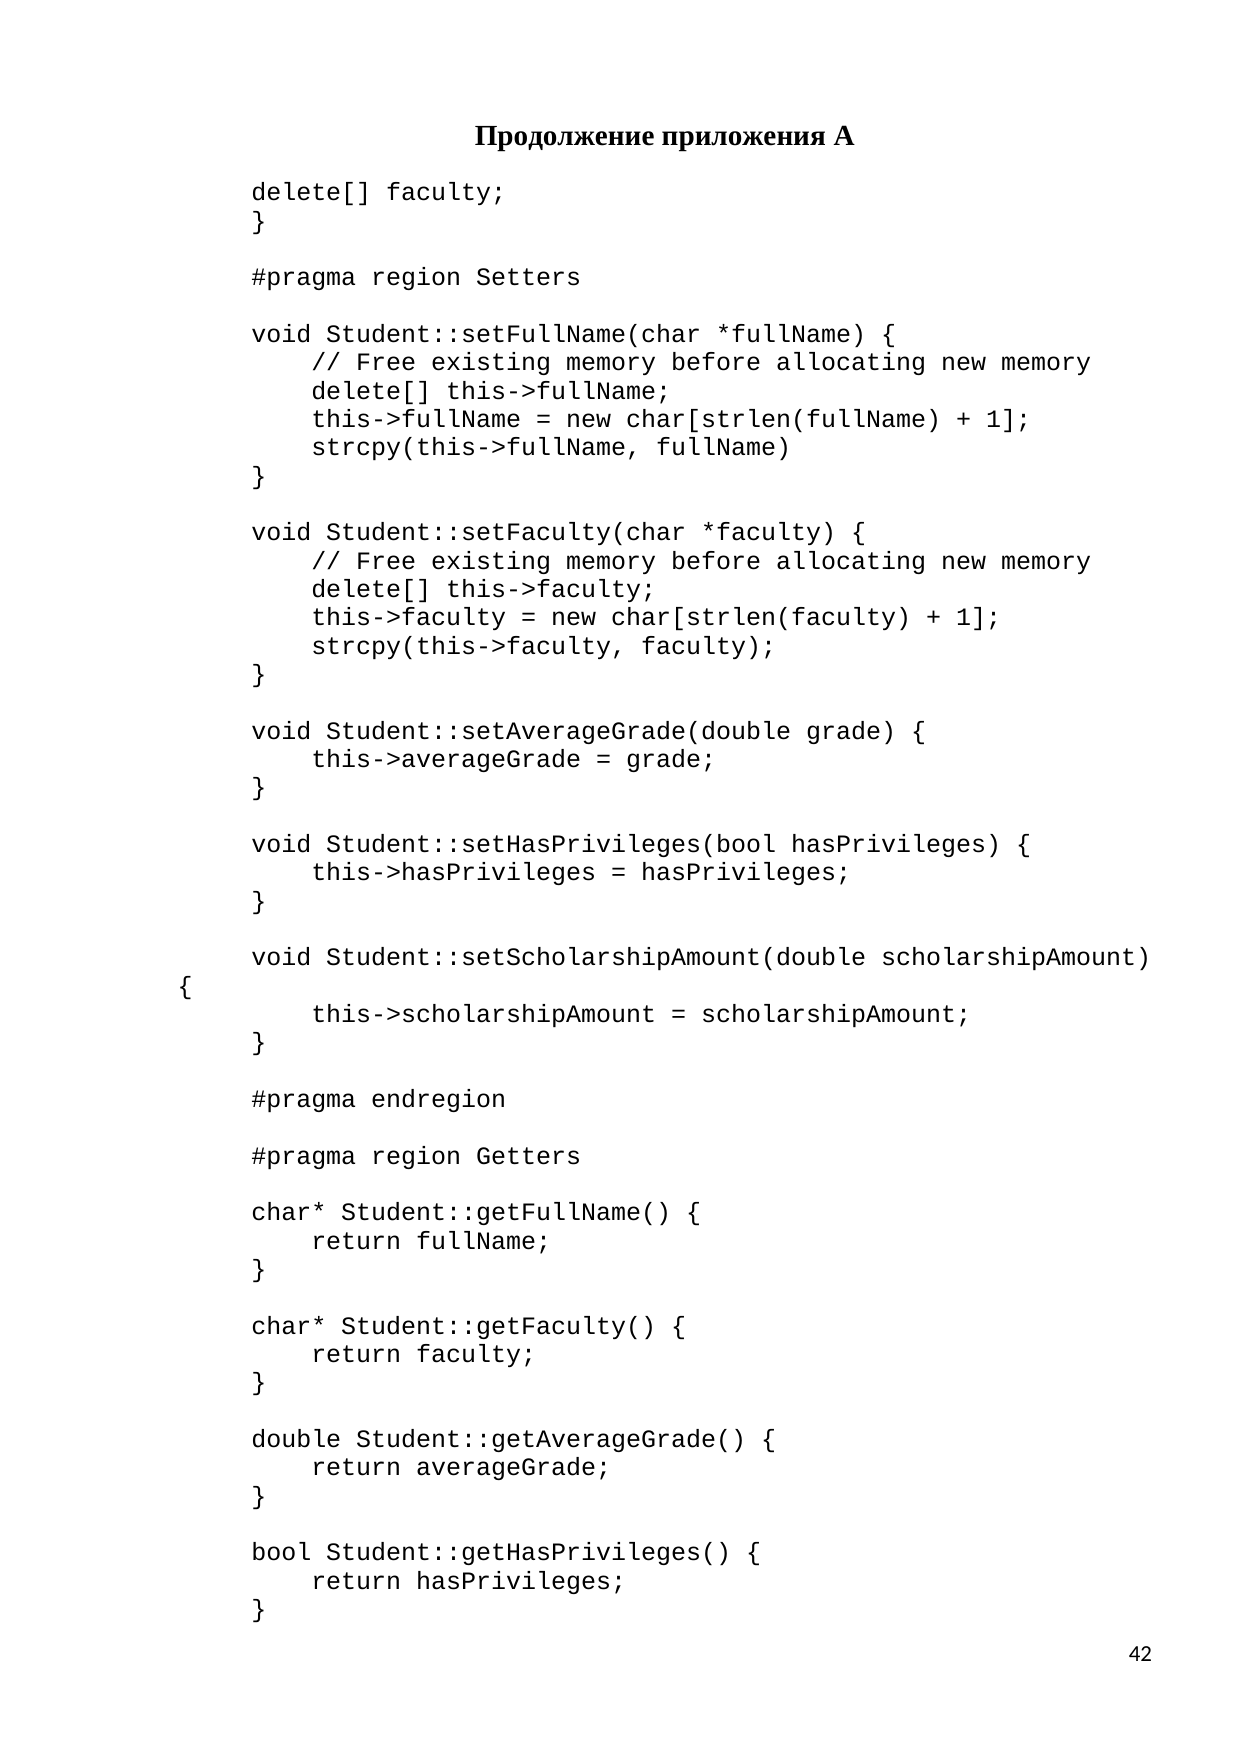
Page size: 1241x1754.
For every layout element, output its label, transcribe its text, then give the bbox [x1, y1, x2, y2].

text } [177, 662, 1152, 690]
text delete[] this->faculty; [177, 577, 1152, 605]
text #pragma region Setters [177, 265, 1152, 293]
text double Student::getAverageGrade() { [177, 1427, 1152, 1455]
text strcpy(this->faculty, faculty); [177, 633, 1152, 662]
text return fullName; [177, 1228, 1152, 1257]
text } [177, 775, 1152, 803]
text void Student::setScholarshipAmount(double scholarshipAmount) { [177, 945, 1152, 1002]
text } [177, 1370, 1152, 1398]
text } [177, 888, 1152, 917]
text } [177, 1483, 1152, 1512]
text char* Student::getFaculty() { [177, 1313, 1152, 1342]
text return averageGrade; [177, 1455, 1152, 1483]
text } [177, 1257, 1152, 1285]
subtitle Продолжение приложения А [177, 118, 1152, 152]
text bool Student::getHasPrivileges() { [177, 1540, 1152, 1568]
text this->faculty = new char[strlen(faculty) + 1]; [177, 605, 1152, 633]
text void Student::setFaculty(char *faculty) { [177, 520, 1152, 548]
text // Free existing memory before allocating new memory [177, 548, 1152, 577]
text char* Student::getFullName() { [177, 1200, 1152, 1228]
text #pragma region Getters [177, 1143, 1152, 1172]
text void Student::setFullName(char *fullName) { [177, 322, 1152, 350]
text // Free existing memory before allocating new memory [177, 350, 1152, 378]
text void Student::setAverageGrade(double grade) { [177, 718, 1152, 747]
text this->scholarshipAmount = scholarshipAmount; [177, 1002, 1152, 1030]
text this->fullName = new char[strlen(fullName) + 1]; [177, 407, 1152, 435]
text return faculty; [177, 1342, 1152, 1370]
text strcpy(this->fullName, fullName) [177, 435, 1152, 463]
text } [177, 1030, 1152, 1058]
text } [177, 463, 1152, 492]
text void Student::setHasPrivileges(bool hasPrivileges) { [177, 832, 1152, 860]
text delete[] faculty; [177, 180, 1152, 208]
text } [177, 1597, 1152, 1625]
text } [177, 208, 1152, 237]
text #pragma endregion [177, 1087, 1152, 1115]
text this->hasPrivileges = hasPrivileges; [177, 860, 1152, 888]
text this->averageGrade = grade; [177, 747, 1152, 775]
text delete[] this->fullName; [177, 378, 1152, 407]
text return hasPrivileges; [177, 1568, 1152, 1597]
